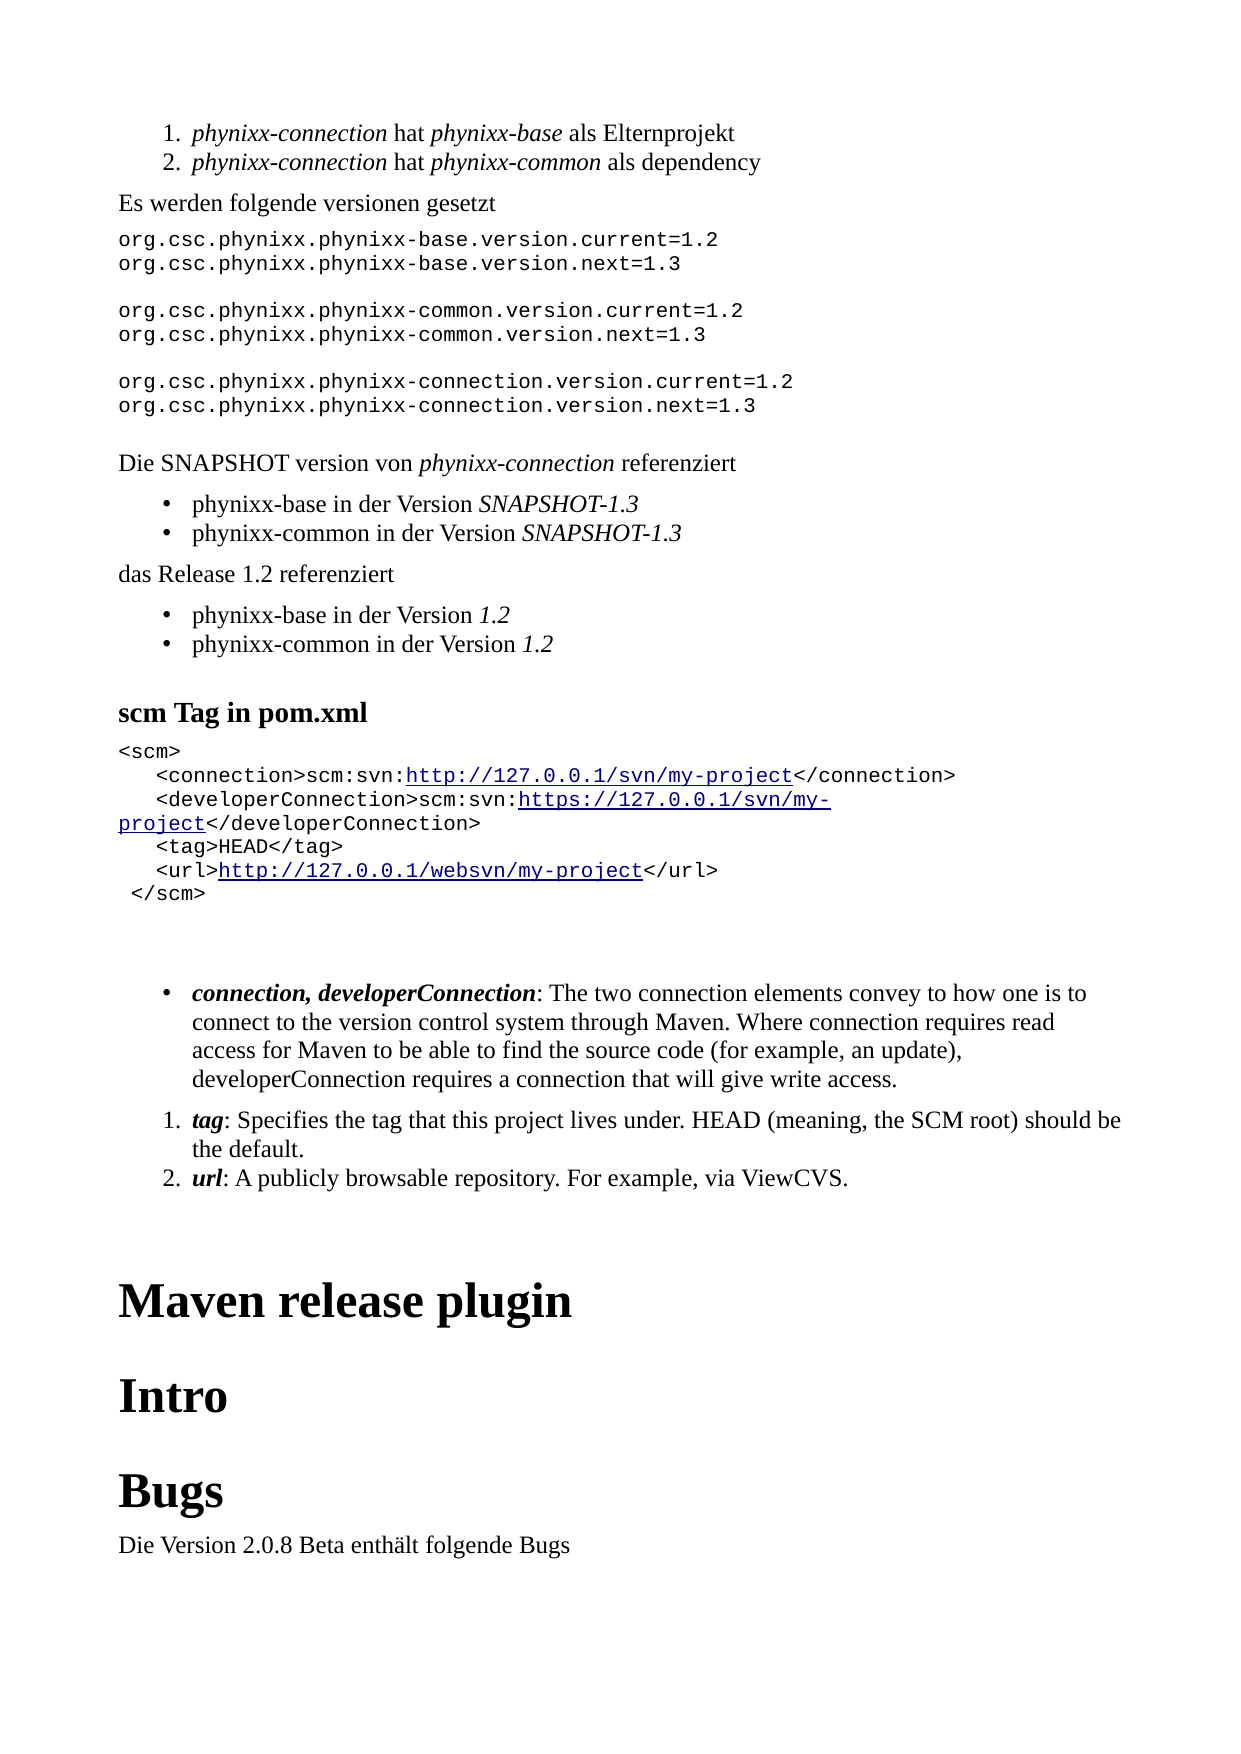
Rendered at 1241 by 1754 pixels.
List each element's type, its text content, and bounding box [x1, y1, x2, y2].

text org.csc.phynixx.phynixx-connection.version.next=1.3 [118, 395, 1122, 418]
subtitle Maven release plugin [118, 1270, 1122, 1328]
text org.csc.phynixx.phynixx-common.version.next=1.3 [118, 324, 1122, 348]
list url: A publicly browsable repository. For example, via ViewCVS. [162, 1163, 1122, 1192]
list phynixx-common in der Version SNAPSHOT-1.3 [162, 518, 1122, 547]
list phynixx-base in der Version 1.2 [162, 601, 1122, 629]
text <tag>HEAD</tag> [118, 836, 1122, 860]
text org.csc.phynixx.phynixx-base.version.next=1.3 [118, 253, 1122, 277]
text Die Version 2.0.8 Beta enthält folgende Bugs [118, 1530, 1122, 1559]
text das Release 1.2 referenziert [118, 559, 1122, 588]
text org.csc.phynixx.phynixx-common.version.current=1.2 [118, 300, 1122, 324]
text <scm> [118, 742, 1122, 765]
list phynixx-common in der Version 1.2 [162, 629, 1122, 658]
text </scm> [118, 883, 1122, 907]
text org.csc.phynixx.phynixx-connection.version.current=1.2 [118, 371, 1122, 395]
text <developerConnection>scm:svn:https://127.0.0.1/svn/my-project</developerConnection> [118, 789, 1122, 836]
text org.csc.phynixx.phynixx-base.version.current=1.2 [118, 229, 1122, 253]
subtitle Intro [118, 1365, 1122, 1423]
list phynixx-connection hat phynixx-base als Elternprojekt [162, 118, 1122, 147]
text Es werden folgende versionen gesetzt [118, 188, 1122, 217]
list phynixx-base in der Version SNAPSHOT-1.3 [162, 489, 1122, 518]
subtitle scm Tag in pom.xml [118, 696, 1122, 729]
list phynixx-connection hat phynixx-common als dependency [162, 147, 1122, 176]
list connection, developerConnection: The two connection elements convey to how one is to connect to the version control system through Maven. Where connection requires read access for Maven to be able to find the source code (for example, an update), developerConnection requires a connection that will give write access. [162, 978, 1122, 1093]
text <connection>scm:svn:http://127.0.0.1/svn/my-project</connection> [118, 765, 1122, 789]
text <url>http://127.0.0.1/websvn/my-project</url> [118, 860, 1122, 883]
text Die SNAPSHOT version von phynixx-connection referenziert [118, 448, 1122, 477]
subtitle Bugs [118, 1460, 1122, 1518]
list tag: Specifies the tag that this project lives under. HEAD (meaning, the SCM root) should be the default. [162, 1105, 1122, 1163]
